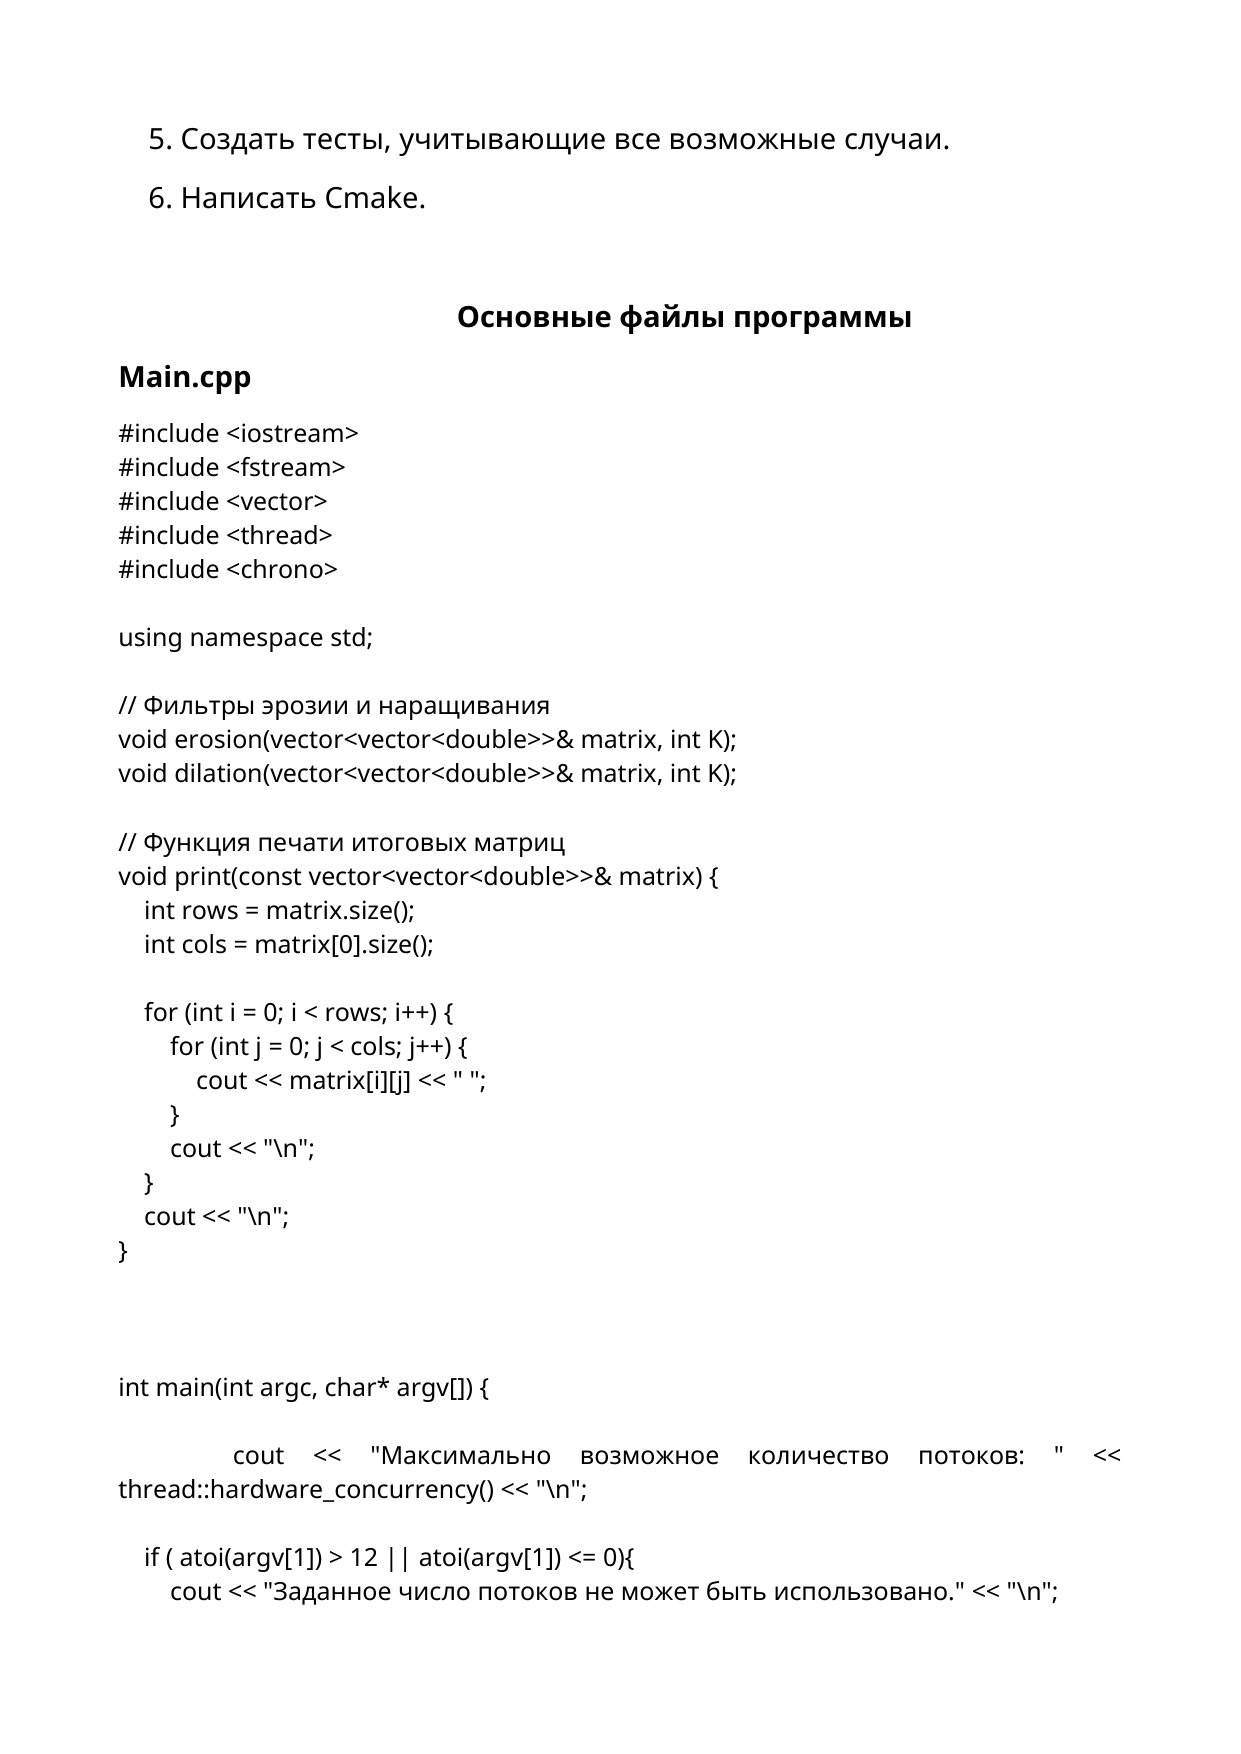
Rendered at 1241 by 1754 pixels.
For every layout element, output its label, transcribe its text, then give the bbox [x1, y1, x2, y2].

text // Функция печати итоговых матриц [118, 824, 1122, 858]
text Основные файлы программы [118, 297, 1122, 336]
text for (int j = 0; j < cols; j++) { [118, 1029, 1122, 1063]
text #include <fstream> [118, 449, 1122, 484]
text } [118, 1097, 1122, 1131]
text if ( atoi(argv[1]) > 12 || atoi(argv[1]) <= 0){ [118, 1539, 1122, 1574]
text // Фильтры эрозии и наращивания [118, 688, 1122, 722]
text cout << "\n"; [118, 1199, 1122, 1233]
text } [118, 1165, 1122, 1199]
text #include <chrono> [118, 552, 1122, 586]
text #include <iostream> [118, 416, 1122, 449]
text void print(const vector<vector<double>>& matrix) { [118, 858, 1122, 892]
text cout << "Максимально возможное количество потоков: " << thread::hardware_concurrency() << "\n"; [118, 1437, 1122, 1506]
text for (int i = 0; i < rows; i++) { [118, 994, 1122, 1029]
text cout << "Заданное число потоков не может быть использовано." << "\n"; [118, 1574, 1122, 1608]
text cout << "\n"; [118, 1131, 1122, 1165]
text } [118, 1233, 1122, 1267]
text 5. Создать тесты, учитывающие все возможные случаи. [118, 118, 1122, 158]
text #include <vector> [118, 484, 1122, 518]
text 6. Написать Cmake. [118, 178, 1122, 217]
text cout << matrix[i][j] << " "; [118, 1063, 1122, 1097]
text int cols = matrix[0].size(); [118, 926, 1122, 961]
text Main.cpp [118, 356, 1122, 396]
text void erosion(vector<vector<double>>& matrix, int K); [118, 722, 1122, 756]
text int main(int argc, char* argv[]) { [118, 1369, 1122, 1403]
text int rows = matrix.size(); [118, 892, 1122, 926]
text #include <thread> [118, 518, 1122, 552]
text using namespace std; [118, 620, 1122, 654]
text void dilation(vector<vector<double>>& matrix, int K); [118, 756, 1122, 790]
